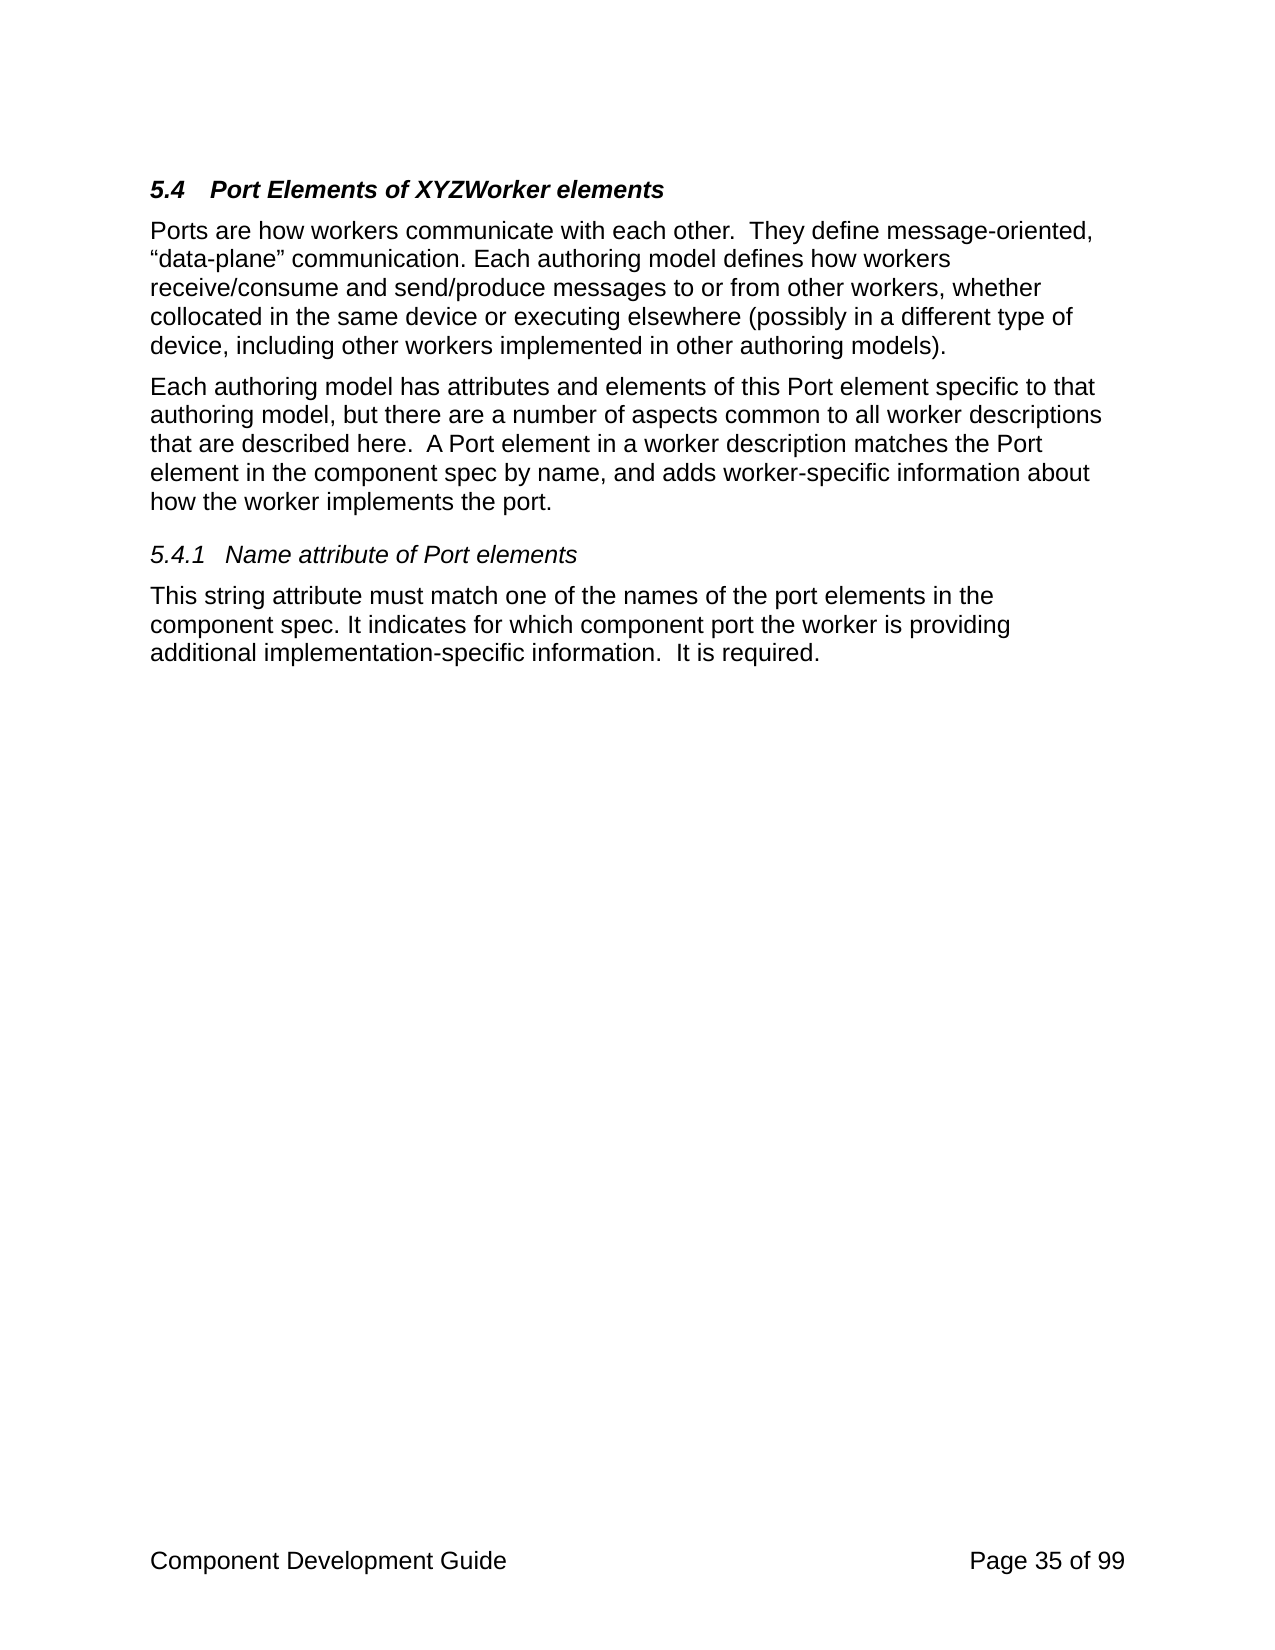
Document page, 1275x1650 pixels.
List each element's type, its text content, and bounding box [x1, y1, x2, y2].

subtitle Port Elements of XYZWorker elements [150, 175, 1125, 204]
subtitle Name attribute of Port elements [150, 540, 1125, 569]
text This string attribute must match one of the names of the port elements in the component spec. It indicates for which component port the worker is providing additional implementation-specific information. It is required. [150, 581, 1125, 667]
text Each authoring model has attributes and elements of this Port element specific to that authoring model, but there are a number of aspects common to all worker descriptions that are described here. A Port element in a worker description matches the Port element in the component spec by name, and adds worker-specific information about how the worker implements the port. [150, 371, 1125, 515]
text Ports are how workers communicate with each other. They define message-oriented, “data-plane” communication. Each authoring model defines how workers receive/consume and send/produce messages to or from other workers, whether collocated in the same device or executing elsewhere (possibly in a different type of device, including other workers implemented in other authoring models). [150, 216, 1125, 359]
